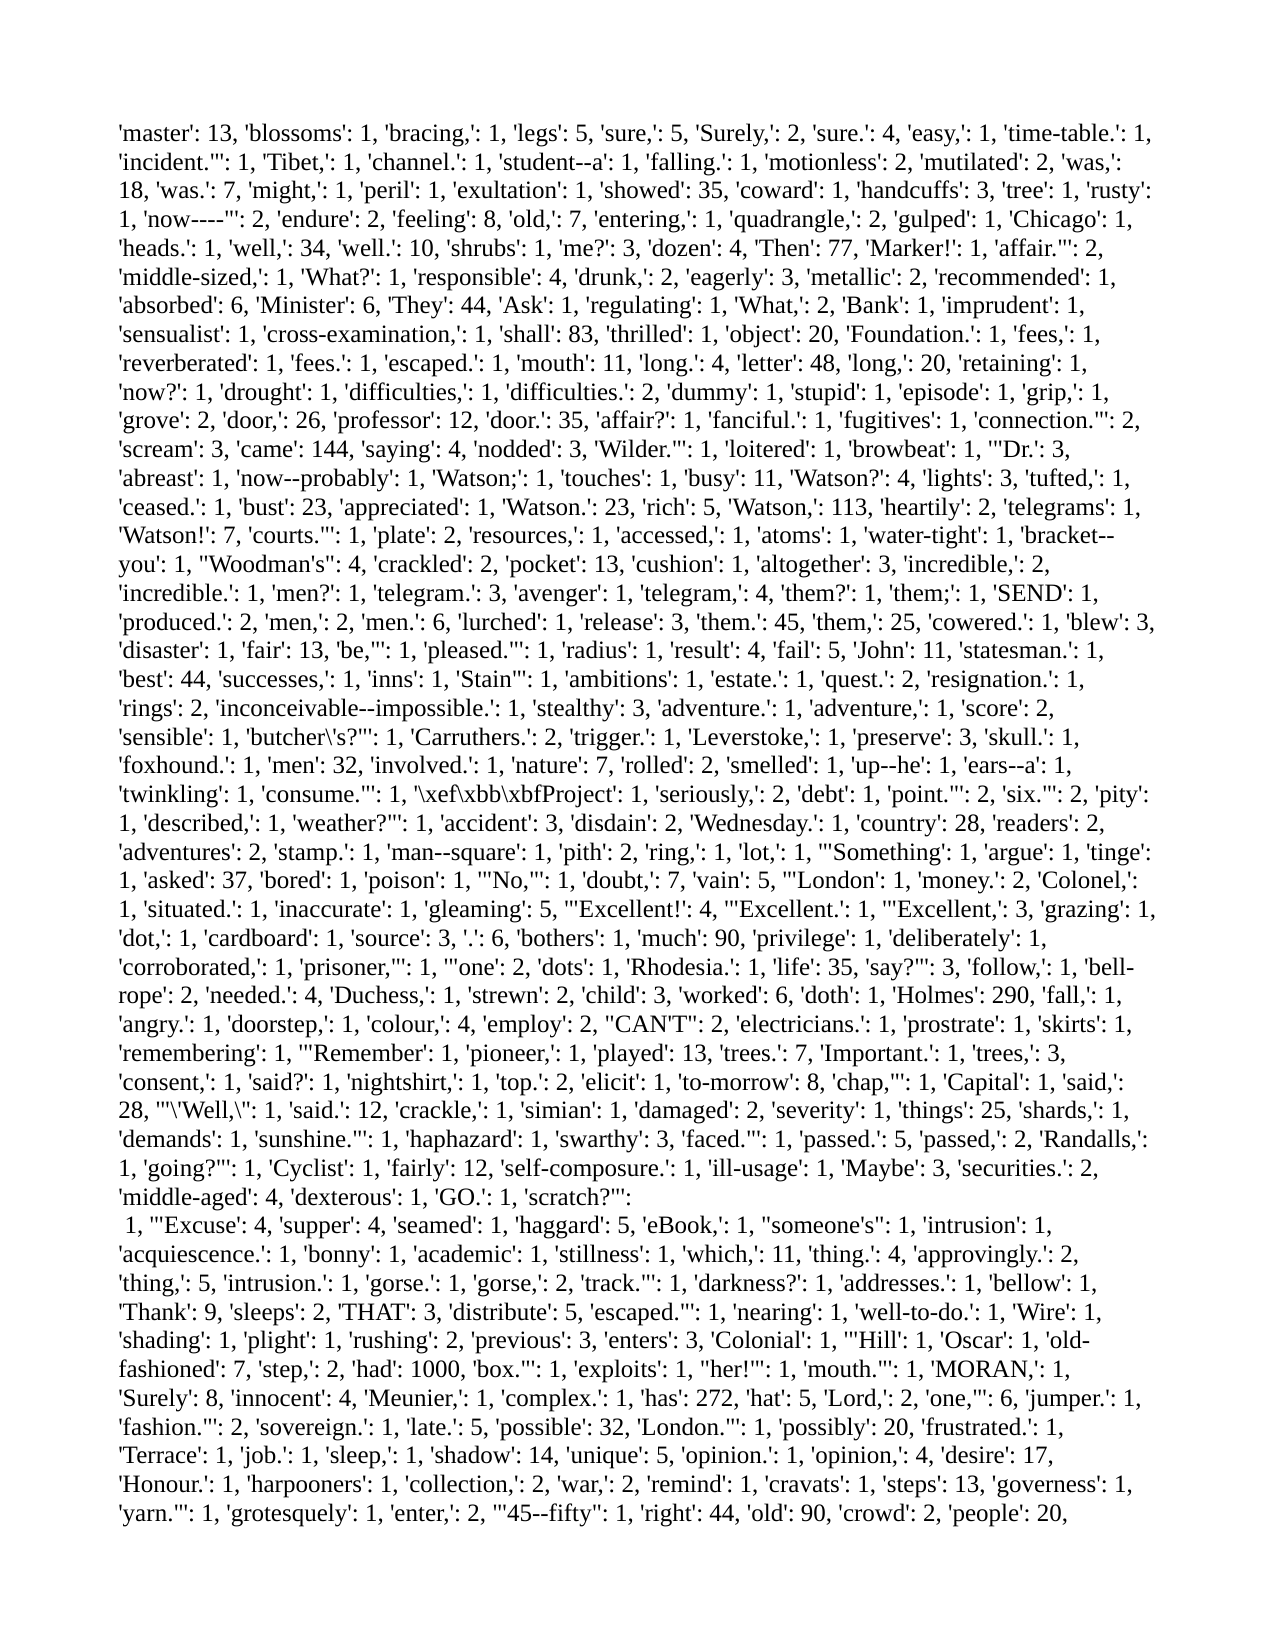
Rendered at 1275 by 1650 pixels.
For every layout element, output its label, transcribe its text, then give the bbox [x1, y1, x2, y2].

text 1, '"Excuse': 4, 'supper': 4, 'seamed': 1, 'haggard': 5, 'eBook,': 1, "someone's": 1, 'intrusion': 1, 'acquiescence.': 1, 'bonny': 1, 'academic': 1, 'stillness': 1, 'which,': 11, 'thing.': 4, 'approvingly.': 2, 'thing,': 5, 'intrusion.': 1, 'gorse.': 1, 'gorse,': 2, 'track."': 1, 'darkness?': 1, 'addresses.': 1, 'bellow': 1, 'Thank': 9, 'sleeps': 2, 'THAT': 3, 'distribute': 5, 'escaped."': 1, 'nearing': 1, 'well-to-do.': 1, 'Wire': 1, 'shading': 1, 'plight': 1, 'rushing': 2, 'previous': 3, 'enters': 3, 'Colonial': 1, '"Hill': 1, 'Oscar': 1, 'old-fashioned': 7, 'step,': 2, 'had': 1000, 'box."': 1, 'exploits': 1, "her!'": 1, 'mouth."': 1, 'MORAN,': 1, 'Surely': 8, 'innocent': 4, 'Meunier,': 1, 'complex.': 1, 'has': 272, 'hat': 5, 'Lord,': 2, 'one,"': 6, 'jumper.': 1, 'fashion."': 2, 'sovereign.': 1, 'late.': 5, 'possible': 32, 'London."': 1, 'possibly': 20, 'frustrated.': 1, 'Terrace': 1, 'job.': 1, 'sleep,': 1, 'shadow': 14, 'unique': 5, 'opinion.': 1, 'opinion,': 4, 'desire': 17, 'Honour.': 1, 'harpooners': 1, 'collection,': 2, 'war,': 2, 'remind': 1, 'cravats': 1, 'steps': 13, 'governess': 1, 'yarn."': 1, 'grotesquely': 1, 'enter,': 2, "'45--fifty": 1, 'right': 44, 'old': 90, 'crowd': 2, 'people': 20, [118, 1211, 1157, 1527]
text 'master': 13, 'blossoms': 1, 'bracing,': 1, 'legs': 5, 'sure,': 5, 'Surely,': 2, 'sure.': 4, 'easy,': 1, 'time-table.': 1, 'incident."': 1, 'Tibet,': 1, 'channel.': 1, 'student--a': 1, 'falling.': 1, 'motionless': 2, 'mutilated': 2, 'was,': 18, 'was.': 7, 'might,': 1, 'peril': 1, 'exultation': 1, 'showed': 35, 'coward': 1, 'handcuffs': 3, 'tree': 1, 'rusty': 1, 'now----"': 2, 'endure': 2, 'feeling': 8, 'old,': 7, 'entering,': 1, 'quadrangle,': 2, 'gulped': 1, 'Chicago': 1, 'heads.': 1, 'well,': 34, 'well.': 10, 'shrubs': 1, 'me?': 3, 'dozen': 4, 'Then': 77, 'Marker!': 1, 'affair."': 2, 'middle-sized,': 1, 'What?': 1, 'responsible': 4, 'drunk,': 2, 'eagerly': 3, 'metallic': 2, 'recommended': 1, 'absorbed': 6, 'Minister': 6, 'They': 44, 'Ask': 1, 'regulating': 1, 'What,': 2, 'Bank': 1, 'imprudent': 1, 'sensualist': 1, 'cross-examination,': 1, 'shall': 83, 'thrilled': 1, 'object': 20, 'Foundation.': 1, 'fees,': 1, 'reverberated': 1, 'fees.': 1, 'escaped.': 1, 'mouth': 11, 'long.': 4, 'letter': 48, 'long,': 20, 'retaining': 1, 'now?': 1, 'drought': 1, 'difficulties,': 1, 'difficulties.': 2, 'dummy': 1, 'stupid': 1, 'episode': 1, 'grip,': 1, 'grove': 2, 'door,': 26, 'professor': 12, 'door.': 35, 'affair?': 1, 'fanciful.': 1, 'fugitives': 1, 'connection."': 2, 'scream': 3, 'came': 144, 'saying': 4, 'nodded': 3, 'Wilder."': 1, 'loitered': 1, 'browbeat': 1, '"Dr.': 3, 'abreast': 1, 'now--probably': 1, 'Watson;': 1, 'touches': 1, 'busy': 11, 'Watson?': 4, 'lights': 3, 'tufted,': 1, 'ceased.': 1, 'bust': 23, 'appreciated': 1, 'Watson.': 23, 'rich': 5, 'Watson,': 113, 'heartily': 2, 'telegrams': 1, 'Watson!': 7, 'courts."': 1, 'plate': 2, 'resources,': 1, 'accessed,': 1, 'atoms': 1, 'water-tight': 1, 'bracket--you': 1, "Woodman's": 4, 'crackled': 2, 'pocket': 13, 'cushion': 1, 'altogether': 3, 'incredible,': 2, 'incredible.': 1, 'men?': 1, 'telegram.': 3, 'avenger': 1, 'telegram,': 4, 'them?': 1, 'them;': 1, 'SEND': 1, 'produced.': 2, 'men,': 2, 'men.': 6, 'lurched': 1, 'release': 3, 'them.': 45, 'them,': 25, 'cowered.': 1, 'blew': 3, 'disaster': 1, 'fair': 13, 'be,"': 1, 'pleased."': 1, 'radius': 1, 'result': 4, 'fail': 5, 'John': 11, 'statesman.': 1, 'best': 44, 'successes,': 1, 'inns': 1, 'Stain"': 1, 'ambitions': 1, 'estate.': 1, 'quest.': 2, 'resignation.': 1, 'rings': 2, 'inconceivable--impossible.': 1, 'stealthy': 3, 'adventure.': 1, 'adventure,': 1, 'score': 2, 'sensible': 1, 'butcher\'s?"': 1, 'Carruthers.': 2, 'trigger.': 1, 'Leverstoke,': 1, 'preserve': 3, 'skull.': 1, 'foxhound.': 1, 'men': 32, 'involved.': 1, 'nature': 7, 'rolled': 2, 'smelled': 1, 'up--he': 1, 'ears--a': 1, 'twinkling': 1, 'consume."': 1, '\xef\xbb\xbfProject': 1, 'seriously,': 2, 'debt': 1, 'point."': 2, 'six."': 2, 'pity': 1, 'described,': 1, 'weather?"': 1, 'accident': 3, 'disdain': 2, 'Wednesday.': 1, 'country': 28, 'readers': 2, 'adventures': 2, 'stamp.': 1, 'man--square': 1, 'pith': 2, 'ring,': 1, 'lot,': 1, '"Something': 1, 'argue': 1, 'tinge': 1, 'asked': 37, 'bored': 1, 'poison': 1, '"No,"': 1, 'doubt,': 7, 'vain': 5, '"London': 1, 'money.': 2, 'Colonel,': 1, 'situated.': 1, 'inaccurate': 1, 'gleaming': 5, '"Excellent!': 4, '"Excellent.': 1, '"Excellent,': 3, 'grazing': 1, 'dot,': 1, 'cardboard': 1, 'source': 3, '.': 6, 'bothers': 1, 'much': 90, 'privilege': 1, 'deliberately': 1, 'corroborated,': 1, 'prisoner,"': 1, '"one': 2, 'dots': 1, 'Rhodesia.': 1, 'life': 35, 'say?"': 3, 'follow,': 1, 'bell-rope': 2, 'needed.': 4, 'Duchess,': 1, 'strewn': 2, 'child': 3, 'worked': 6, 'doth': 1, 'Holmes': 290, 'fall,': 1, 'angry.': 1, 'doorstep,': 1, 'colour,': 4, 'employ': 2, "CAN'T": 2, 'electricians.': 1, 'prostrate': 1, 'skirts': 1, 'remembering': 1, '"Remember': 1, 'pioneer,': 1, 'played': 13, 'trees.': 7, 'Important.': 1, 'trees,': 3, 'consent,': 1, 'said?': 1, 'nightshirt,': 1, 'top.': 2, 'elicit': 1, 'to-morrow': 8, 'chap,"': 1, 'Capital': 1, 'said,': 28, '"\'Well,\'': 1, 'said.': 12, 'crackle,': 1, 'simian': 1, 'damaged': 2, 'severity': 1, 'things': 25, 'shards,': 1, 'demands': 1, 'sunshine."': 1, 'haphazard': 1, 'swarthy': 3, 'faced."': 1, 'passed.': 5, 'passed,': 2, 'Randalls,': 1, 'going?"': 1, 'Cyclist': 1, 'fairly': 12, 'self-composure.': 1, 'ill-usage': 1, 'Maybe': 3, 'securities.': 2, 'middle-aged': 4, 'dexterous': 1, 'GO.': 1, 'scratch?"': [118, 118, 1157, 1211]
